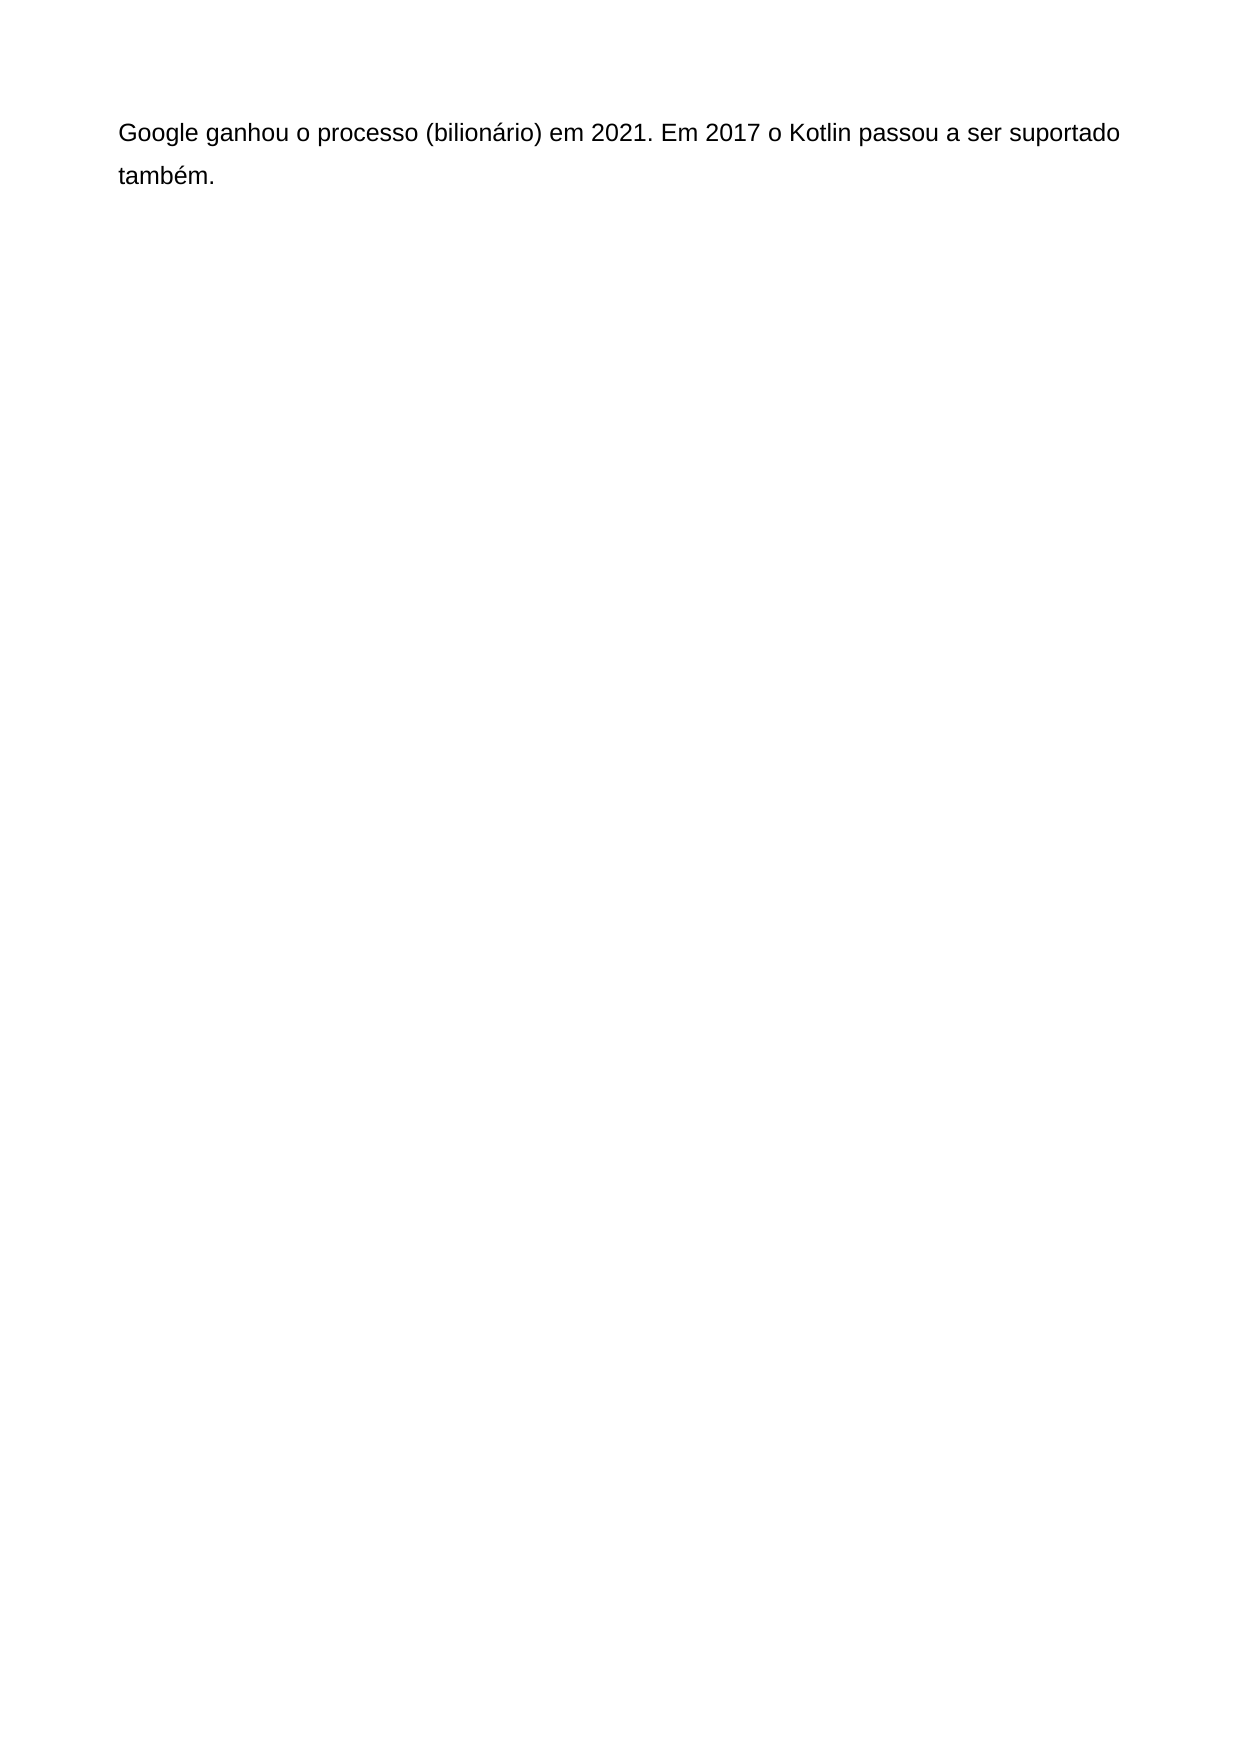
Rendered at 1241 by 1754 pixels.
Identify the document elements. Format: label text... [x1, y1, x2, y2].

text Google ganhou o processo (bilionário) em 2021. Em 2017 o Kotlin passou a ser suportado também. [118, 118, 1122, 190]
